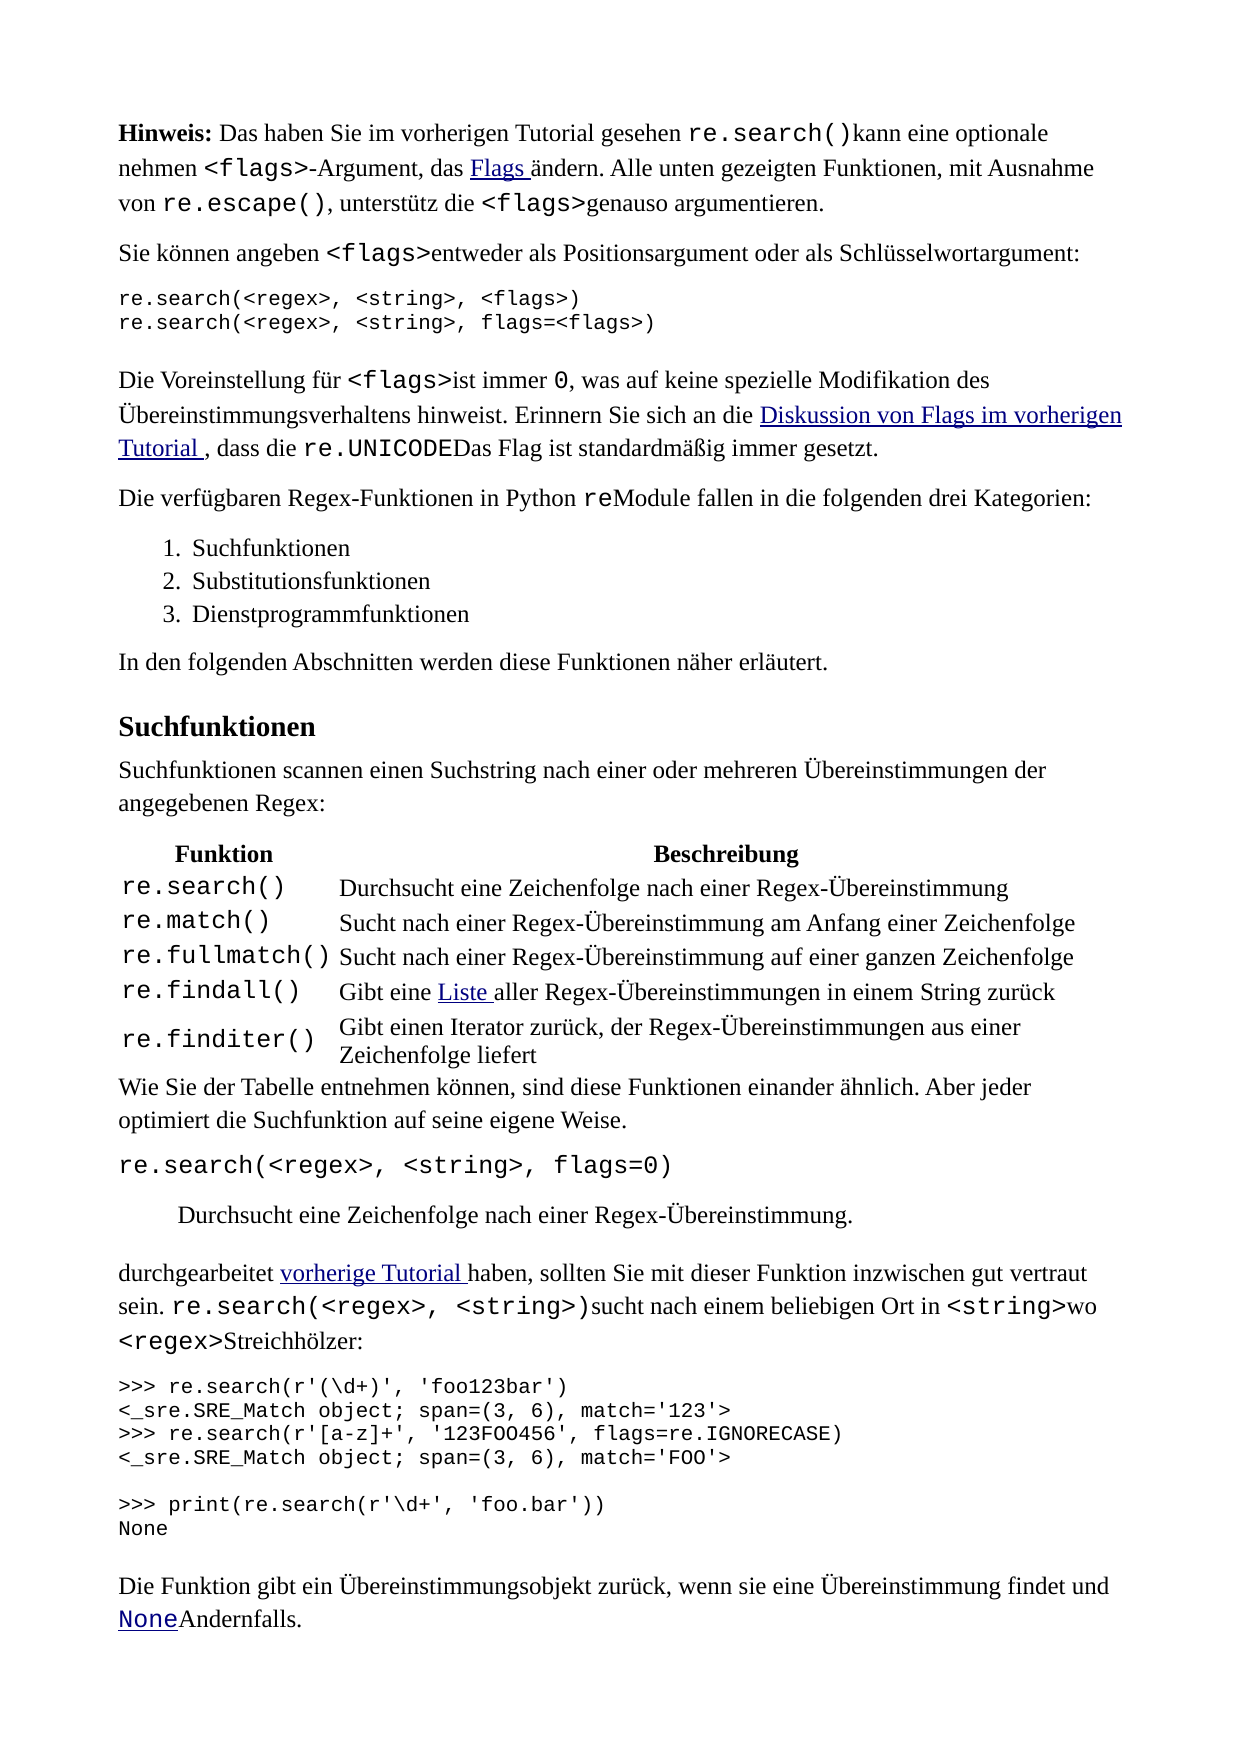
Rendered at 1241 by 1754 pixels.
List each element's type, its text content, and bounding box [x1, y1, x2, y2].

text In den folgenden Abschnitten werden diese Funktionen näher erläutert. [118, 647, 1122, 676]
text Wie Sie der Tabelle entnehmen können, sind diese Funktionen einander ähnlich. Aber jeder optimiert die Suchfunktion auf seine eigene Weise. [118, 1072, 1122, 1134]
list Suchfunktionen [162, 533, 1122, 562]
text re.search(<regex>, <string>, <flags>) [118, 288, 1122, 312]
table_cell Durchsucht eine Zeichenfolge nach einer Regex-Übereinstimmung [336, 870, 1122, 905]
subtitle Suchfunktionen [118, 709, 1122, 743]
text <_sre.SRE_Match object; span=(3, 6), match='FOO'> [118, 1447, 1122, 1471]
text durchgearbeitet vorherige Tutorial haben, sollten Sie mit dieser Funktion inzwischen gut vertraut sein. re.search(<regex>, <string>)sucht nach einem beliebigen Ort in <string>wo <regex>Streichhölzer: [118, 1258, 1122, 1357]
text Suchfunktionen scannen einen Suchstring nach einer oder mehreren Übereinstimmungen der angegebenen Regex: [118, 755, 1122, 817]
table_cell Sucht nach einer Regex-Übereinstimmung auf einer ganzen Zeichenfolge [336, 940, 1122, 974]
table_cell re.match() [118, 905, 336, 939]
text >>> print(re.search(r'\d+', 'foo.bar')) [118, 1494, 1122, 1518]
table_cell Gibt einen Iterator zurück, der Regex-Übereinstimmungen aus einer Zeichenfolge liefert [336, 1009, 1122, 1072]
text >>> re.search(r'[a-z]+', '123FOO456', flags=re.IGNORECASE) [118, 1423, 1122, 1447]
table_header Funktion [118, 836, 336, 870]
text Die Voreinstellung für <flags>ist immer 0, was auf keine spezielle Modifikation des Übereinstimmungsverhaltens hinweist. Erinnern Sie sich an die Diskussion von Flags im vorherigen Tutorial , dass die re.UNICODEDas Flag ist standardmäßig immer gesetzt. [118, 365, 1122, 464]
text re.search(<regex>, <string>, flags=<flags>) [118, 312, 1122, 336]
table_cell re.finditer() [118, 1009, 336, 1072]
text Die verfügbaren Regex-Funktionen in Python reModule fallen in die folgenden drei Kategorien: [118, 483, 1122, 514]
text None [118, 1518, 1122, 1542]
list Dienstprogrammfunktionen [162, 599, 1122, 628]
table_cell re.search() [118, 870, 336, 905]
text >>> re.search(r'(\d+)', 'foo123bar') [118, 1376, 1122, 1400]
text <_sre.SRE_Match object; span=(3, 6), match='123'> [118, 1400, 1122, 1423]
text Sie können angeben <flags>entweder als Positionsargument oder als Schlüsselwortargument: [118, 238, 1122, 269]
text Hinweis: Das haben Sie im vorherigen Tutorial gesehen re.search()kann eine optionale nehmen <flags>-Argument, das Flags ändern. Alle unten gezeigten Funktionen, mit Ausnahme von re.escape(), unterstütz die <flags>genauso argumentieren. [118, 118, 1122, 219]
text Durchsucht eine Zeichenfolge nach einer Regex-Übereinstimmung. [177, 1200, 1063, 1228]
list Substitutionsfunktionen [162, 566, 1122, 595]
text Die Funktion gibt ein Übereinstimmungsobjekt zurück, wenn sie eine Übereinstimmung findet und NoneAndernfalls. [118, 1571, 1122, 1635]
table_cell re.findall() [118, 974, 336, 1009]
table_cell Gibt eine Liste aller Regex-Übereinstimmungen in einem String zurück [336, 974, 1122, 1009]
text re.search(<regex>, <string>, flags=0) [118, 1153, 1122, 1181]
table_cell re.fullmatch() [118, 940, 336, 974]
table_header Beschreibung [336, 836, 1122, 870]
table_cell Sucht nach einer Regex-Übereinstimmung am Anfang einer Zeichenfolge [336, 905, 1122, 939]
